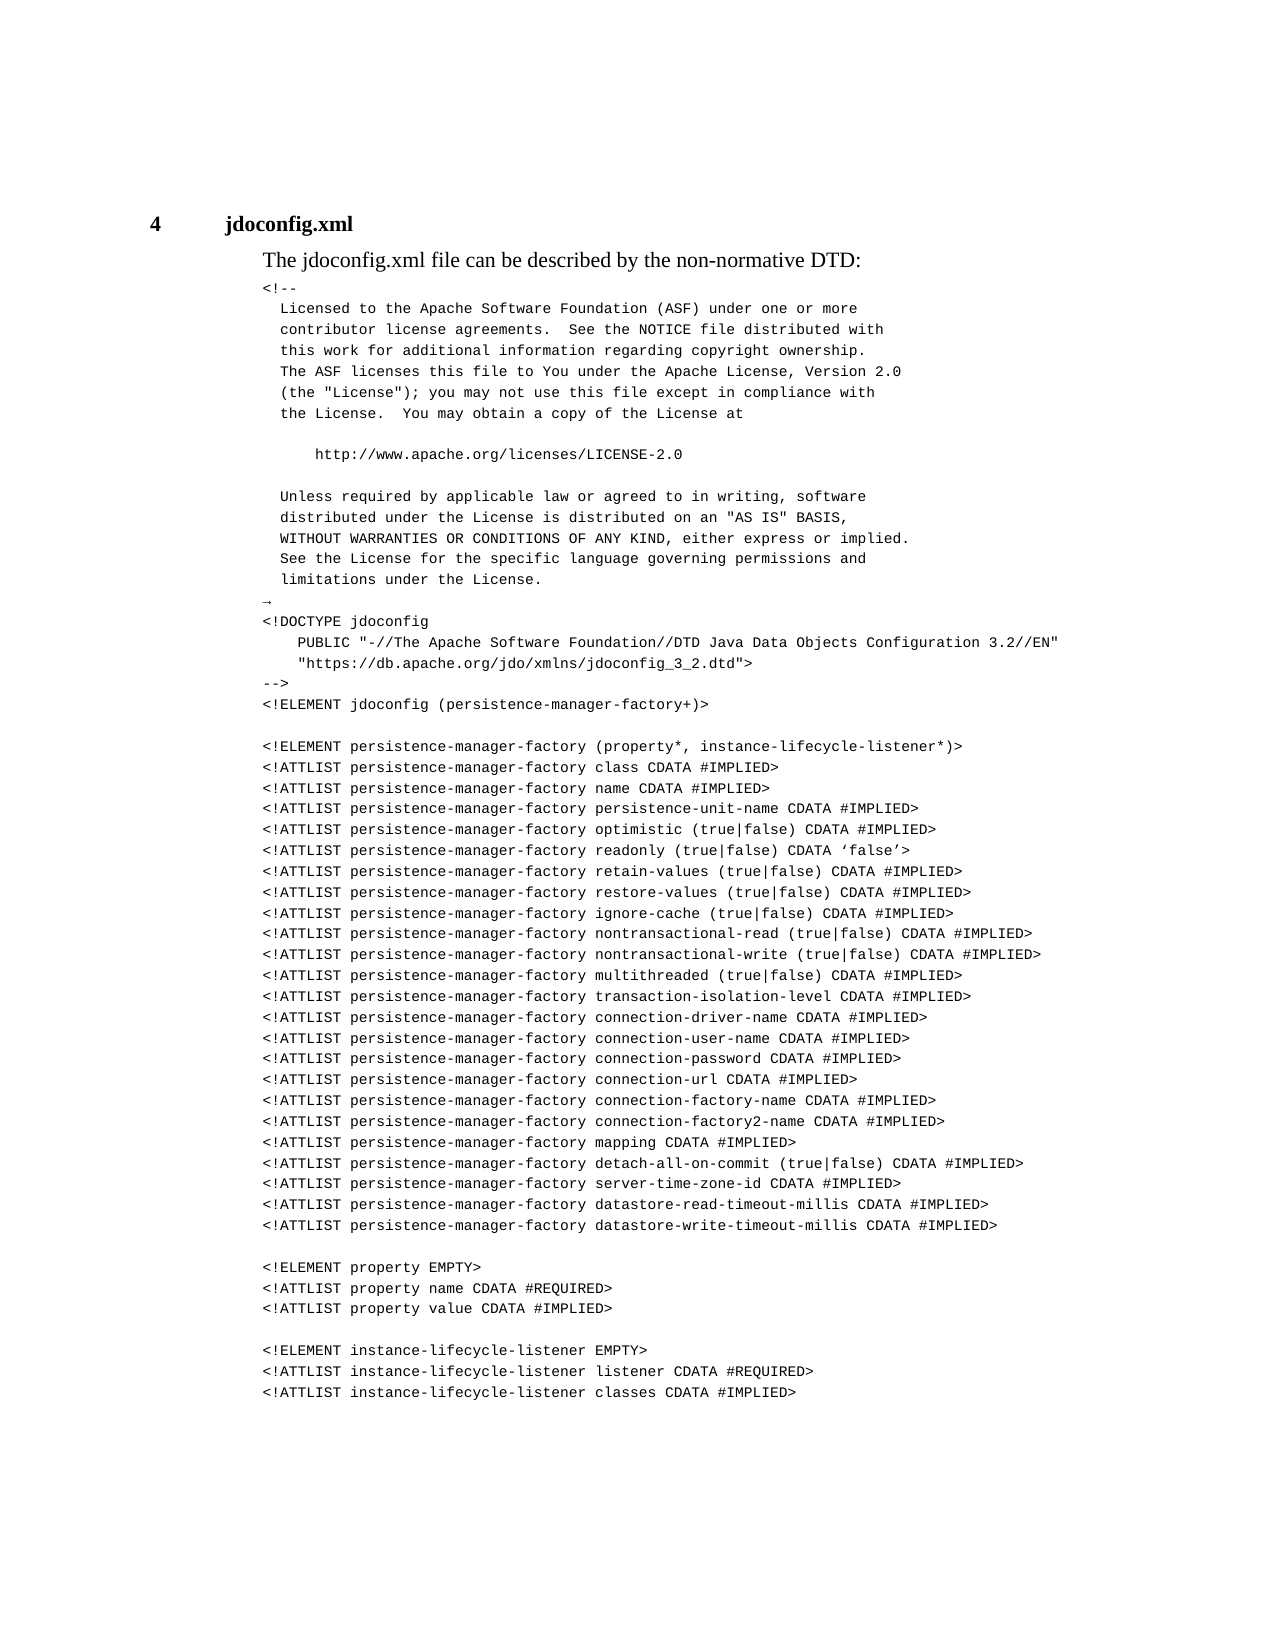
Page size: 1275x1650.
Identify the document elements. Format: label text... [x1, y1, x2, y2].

text <!ATTLIST persistence-manager-factory transaction-isolation-level CDATA #IMPLIED> [262, 989, 1125, 1006]
text <!ATTLIST persistence-manager-factory datastore-read-timeout-millis CDATA #IMPLIED> [262, 1197, 1125, 1214]
text <!ATTLIST persistence-manager-factory ignore-cache (true|false) CDATA #IMPLIED> [262, 906, 1125, 922]
text <!ATTLIST persistence-manager-factory mapping CDATA #IMPLIED> [262, 1135, 1125, 1152]
text See the License for the specific language governing permissions and [262, 552, 1125, 568]
text <!ATTLIST persistence-manager-factory restore-values (true|false) CDATA #IMPLIED> [262, 885, 1125, 902]
text <!ATTLIST persistence-manager-factory connection-factory-name CDATA #IMPLIED> [262, 1093, 1125, 1110]
text <!ATTLIST persistence-manager-factory multithreaded (true|false) CDATA #IMPLIED> [262, 968, 1125, 985]
text <!ATTLIST persistence-manager-factory connection-factory2-name CDATA #IMPLIED> [262, 1114, 1125, 1131]
text this work for additional information regarding copyright ownership. [262, 343, 1125, 360]
text limitations under the License. [262, 572, 1125, 589]
text <!ATTLIST instance-lifecycle-listener classes CDATA #IMPLIED> [262, 1385, 1125, 1402]
text Licensed to the Apache Software Foundation (ASF) under one or more [262, 302, 1125, 318]
text <!ATTLIST persistence-manager-factory connection-password CDATA #IMPLIED> [262, 1052, 1125, 1068]
text <!ATTLIST persistence-manager-factory datastore-write-timeout-millis CDATA #IMPLIED> [262, 1218, 1125, 1235]
text <!ELEMENT jdoconfig (persistence-manager-factory+)> [262, 697, 1125, 714]
text The ASF licenses this file to You under the Apache License, Version 2.0 [262, 364, 1125, 381]
text <!ATTLIST instance-lifecycle-listener listener CDATA #REQUIRED> [262, 1364, 1125, 1381]
text <!ATTLIST persistence-manager-factory retain-values (true|false) CDATA #IMPLIED> [262, 864, 1125, 881]
text PUBLIC "-//The Apache Software Foundation//DTD Java Data Objects Configuration 3.2//EN" [262, 635, 1125, 652]
text <!ATTLIST persistence-manager-factory readonly (true|false) CDATA ‘false’> [262, 843, 1125, 860]
text <!ATTLIST persistence-manager-factory optimistic (true|false) CDATA #IMPLIED> [262, 822, 1125, 839]
text WITHOUT WARRANTIES OR CONDITIONS OF ANY KIND, either express or implied. [262, 531, 1125, 547]
text --> [262, 677, 1125, 693]
text <!ATTLIST persistence-manager-factory nontransactional-write (true|false) CDATA #IMPLIED> [262, 947, 1125, 964]
text <!ATTLIST persistence-manager-factory name CDATA #IMPLIED> [262, 781, 1125, 797]
text <!ATTLIST persistence-manager-factory persistence-unit-name CDATA #IMPLIED> [262, 802, 1125, 818]
text <!ATTLIST property name CDATA #REQUIRED> [262, 1281, 1125, 1297]
text <!ATTLIST persistence-manager-factory nontransactional-read (true|false) CDATA #IMPLIED> [262, 927, 1125, 943]
text <!ATTLIST persistence-manager-factory connection-driver-name CDATA #IMPLIED> [262, 1010, 1125, 1027]
text <!ATTLIST persistence-manager-factory connection-url CDATA #IMPLIED> [262, 1072, 1125, 1089]
text <!DOCTYPE jdoconfig [262, 614, 1125, 631]
text <!ATTLIST persistence-manager-factory connection-user-name CDATA #IMPLIED> [262, 1031, 1125, 1047]
text <!ATTLIST persistence-manager-factory detach-all-on-commit (true|false) CDATA #IMPLIED> [262, 1156, 1125, 1172]
text Unless required by applicable law or agreed to in writing, software [262, 489, 1125, 506]
text distributed under the License is distributed on an "AS IS" BASIS, [262, 510, 1125, 527]
text contributor license agreements. See the NOTICE file distributed with [262, 322, 1125, 339]
text <!ELEMENT property EMPTY> [262, 1260, 1125, 1277]
text <!ELEMENT instance-lifecycle-listener EMPTY> [262, 1343, 1125, 1360]
text <!ATTLIST persistence-manager-factory server-time-zone-id CDATA #IMPLIED> [262, 1177, 1125, 1193]
text The jdoconfig.xml file can be described by the non-normative DTD: [262, 246, 1125, 272]
text → [262, 593, 1125, 610]
text <!ATTLIST property value CDATA #IMPLIED> [262, 1302, 1125, 1318]
text the License. You may obtain a copy of the License at [262, 406, 1125, 422]
text "https://db.apache.org/jdo/xmlns/jdoconfig_3_2.dtd"> [262, 656, 1125, 672]
text <!ATTLIST persistence-manager-factory class CDATA #IMPLIED> [262, 760, 1125, 777]
text <!-- [262, 281, 1125, 297]
text <!ELEMENT persistence-manager-factory (property*, instance-lifecycle-listener*)> [262, 739, 1125, 756]
subtitle jdoconfig.xml [150, 210, 1125, 236]
text (the "License"); you may not use this file except in compliance with [262, 385, 1125, 402]
text http://www.apache.org/licenses/LICENSE-2.0 [262, 447, 1125, 464]
